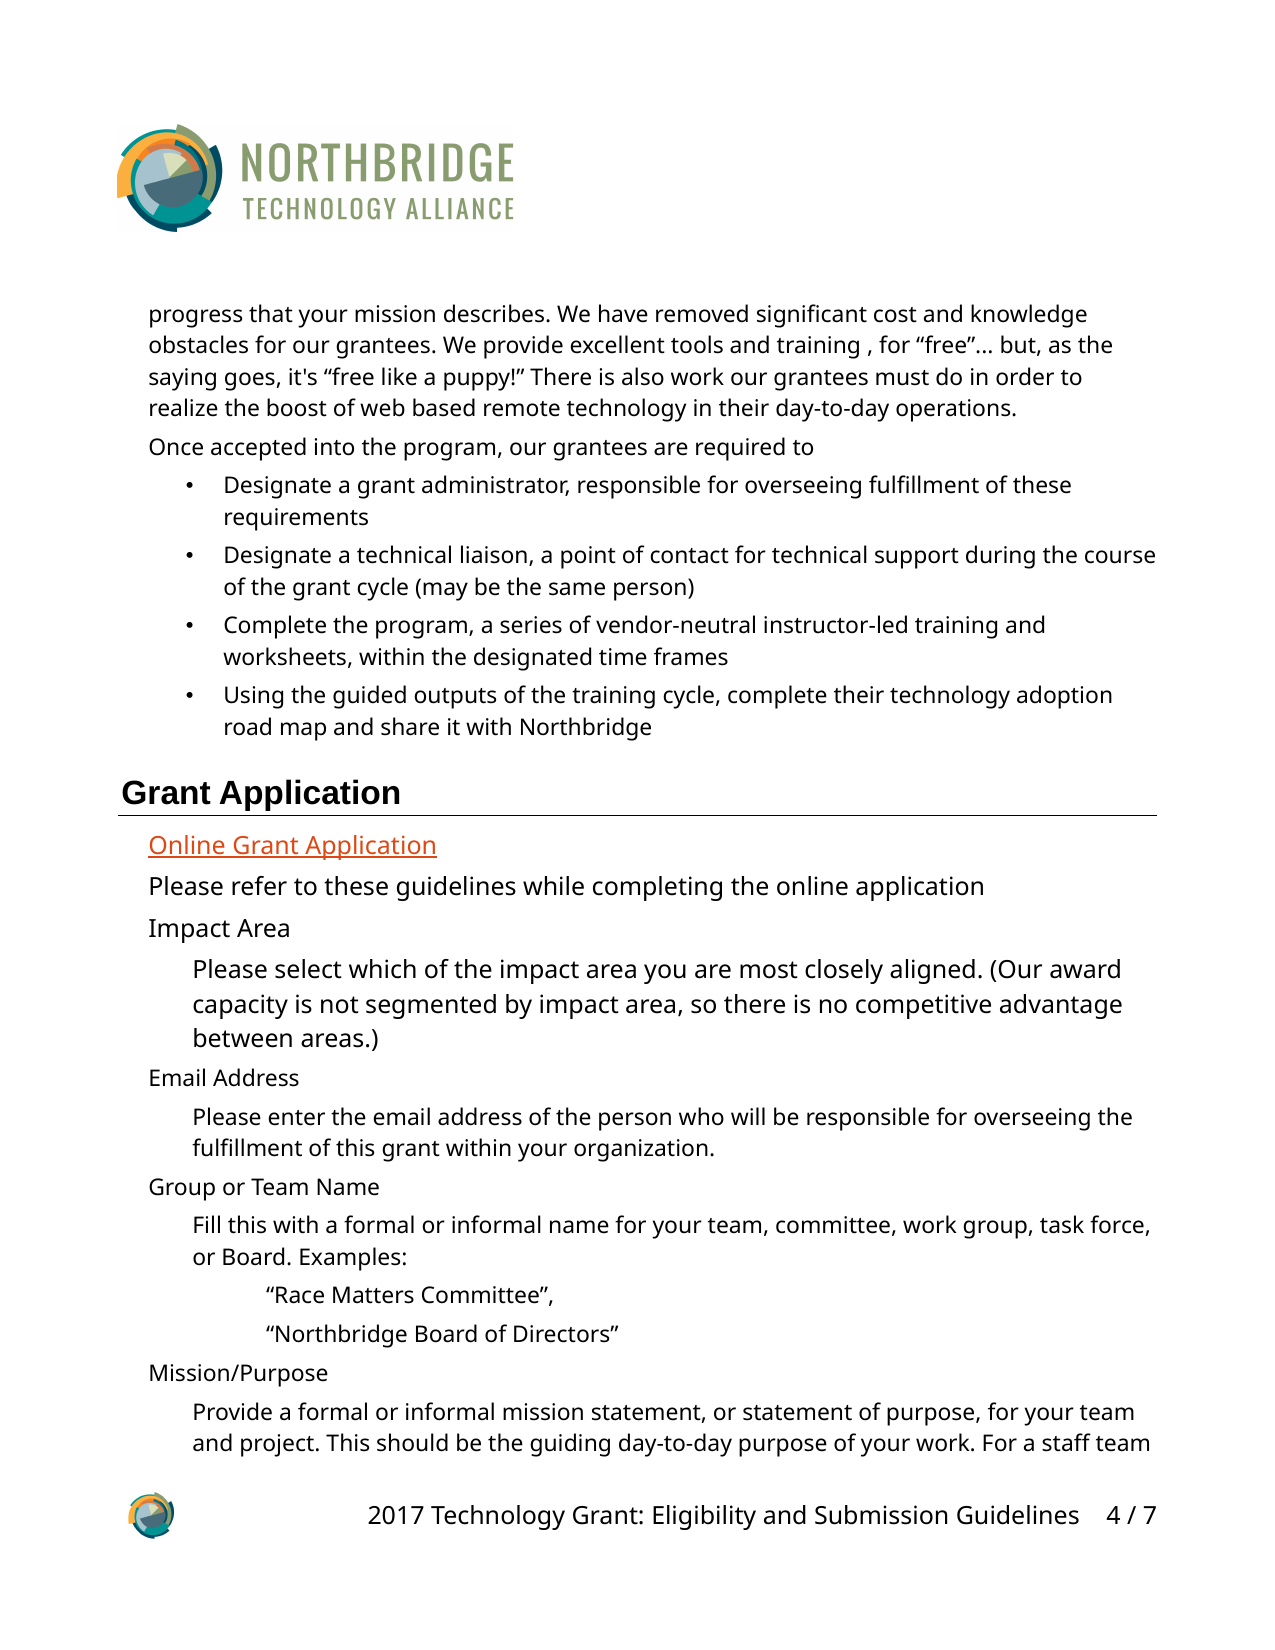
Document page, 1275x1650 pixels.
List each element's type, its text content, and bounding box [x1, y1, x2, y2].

text “Northbridge Board of Directors” [266, 1287, 1157, 1318]
text Please refer to these guidelines while completing the online application [148, 838, 1157, 872]
picture [128, 1492, 175, 1539]
text Online Grant Application [148, 796, 1157, 830]
text Please enter the email address of the person who will be responsible for overseeing the fulfillment of this grant within your organization. [192, 1069, 1157, 1132]
text Once accepted into the program, our grantees are required to [148, 399, 1157, 431]
text Group or Team Name [148, 1139, 1157, 1171]
text Fill this with a formal or informal name for your team, committee, work group, task force, or Board. Examples: [192, 1178, 1157, 1241]
text Impact Area [148, 879, 1157, 913]
list Designate a grant administrator, responsible for overseeing fulfillment of these requirements [186, 438, 1157, 501]
picture [117, 124, 514, 232]
list Designate a technical liaison, a point of contact for technical support during the course of the grant cycle (may be the same person) [186, 508, 1157, 571]
text Please select which of the impact area you are most closely aligned. (Our award capacity is not segmented by impact area, so there is no competitive advantage between areas.) [192, 921, 1157, 1023]
text Provide a formal or informal mission statement, or statement of purpose, for your team and project. This should be the guiding day-to-day purpose of your work. For a staff team of a nonprofit or a community activist group, this may be the same as your organizational mission statement. For a task force or committee working out of a local church, temple or mosque, this may be an ad hoc statement of purpose specific to your work. [192, 1364, 1157, 1458]
text Northbridge Technology Alliance understands ourselves to be an active and engaged partner with our grantees; our intention is to significantly increasing your capacity to create the social progress that your mission describes. We have removed significant cost and knowledge obstacles for our grantees. We provide excellent tools and training , for “free”... but, as the saying goes, it's “free like a puppy!” There is also work our grantees must do in order to realize the boost of web based remote technology in their day-to-day operations. [148, 298, 1157, 392]
text Mission/Purpose [148, 1326, 1157, 1357]
text Email Address [148, 1031, 1157, 1062]
subtitle Grant Application [118, 739, 1157, 784]
text “Race Matters Committee”, [266, 1248, 1157, 1279]
list Complete the program, a series of vendor-neutral instructor-led training and worksheets, within the designated time frames [186, 578, 1157, 641]
list Using the guided outputs of the training cycle, complete their technology adoption road map and share it with Northbridge [186, 648, 1157, 711]
